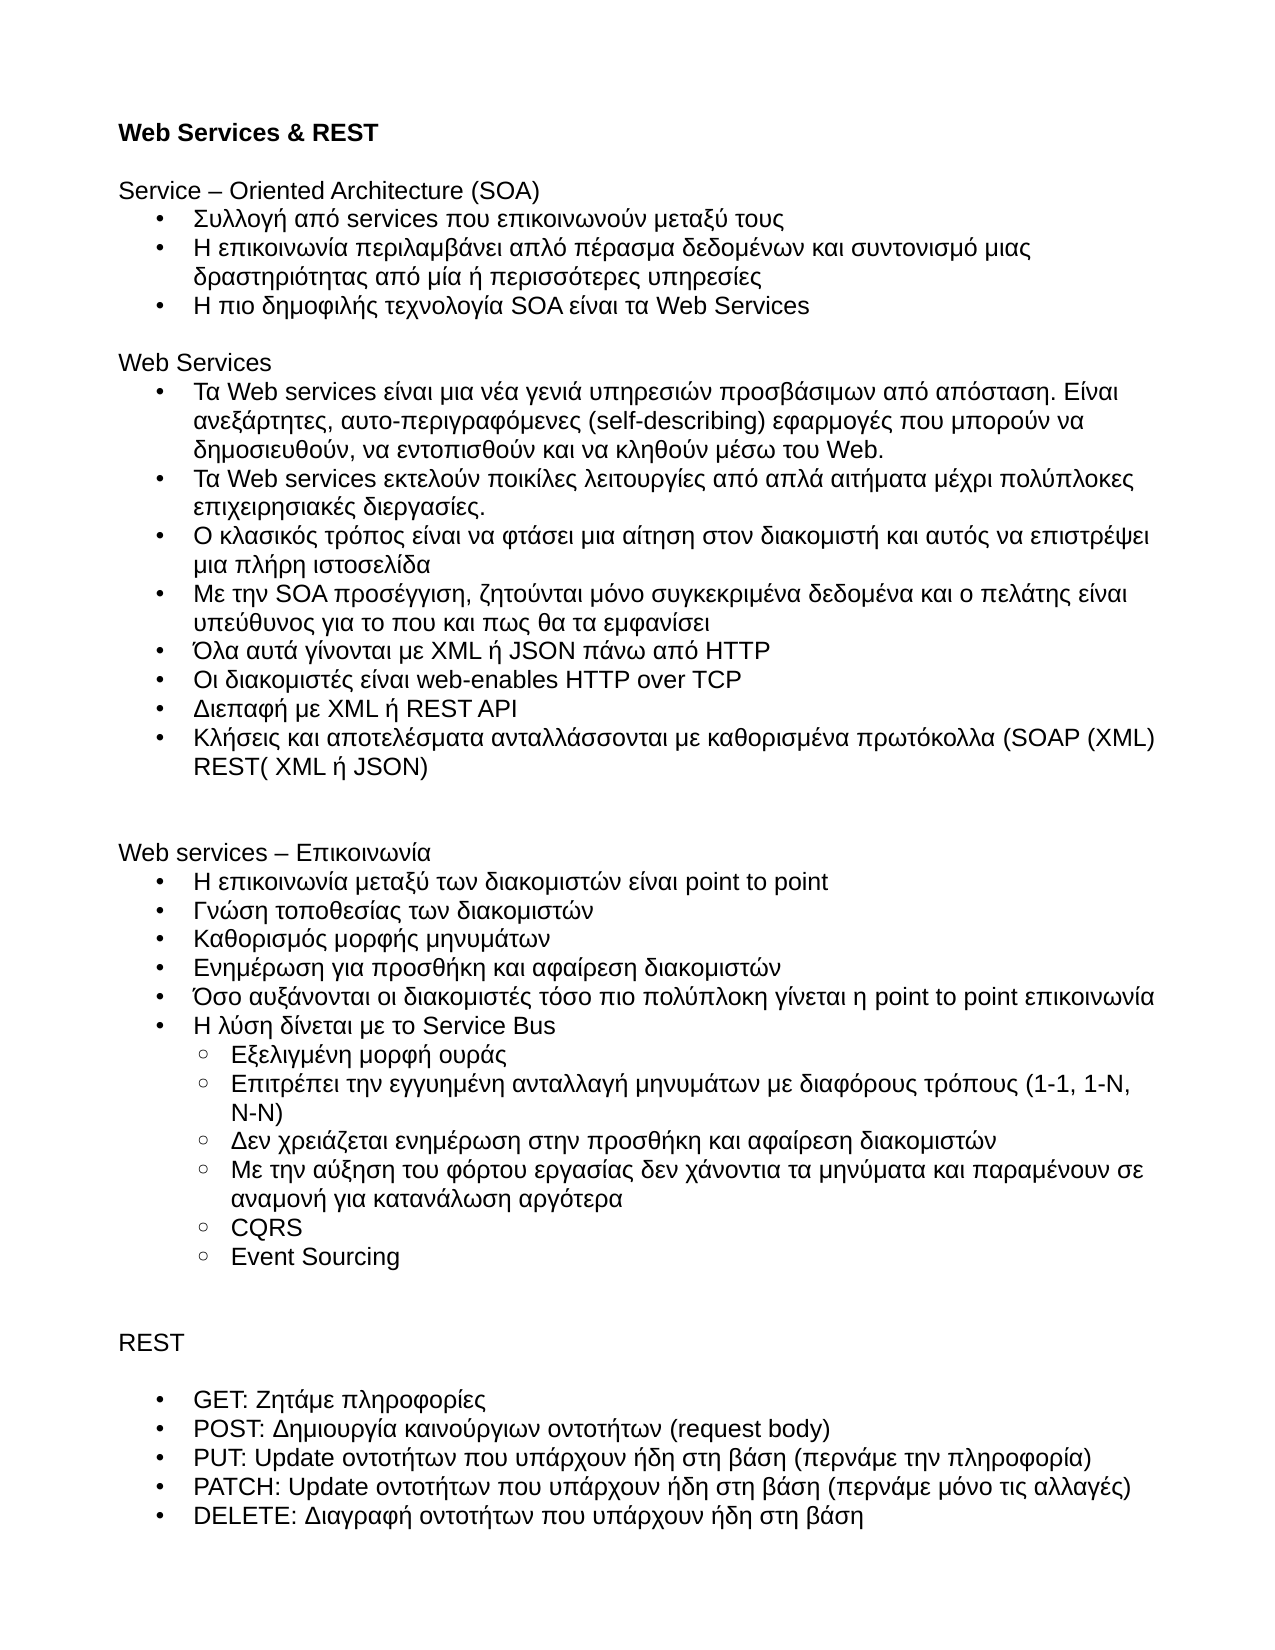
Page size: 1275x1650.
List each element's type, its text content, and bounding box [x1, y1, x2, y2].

list Επιτρέπει την εγγυημένη ανταλλαγή μηνυμάτων με διαφόρους τρόπους (1-1, 1-Ν, Ν-Ν) [193, 1069, 1157, 1126]
list Τα Web services εκτελούν ποικίλες λειτουργίες από απλά αιτήματα μέχρι πολύπλοκες επιχειρησιακές διεργασίες. [156, 463, 1157, 521]
list Διεπαφή με ΧΜL ή REST API [156, 694, 1157, 723]
list POST: Δημιουργία καινούργιων οντοτήτων (request body) [156, 1414, 1157, 1443]
text Web services – Επικοινωνία [118, 838, 1157, 867]
list Κλήσεις και αποτελέσματα ανταλλάσσονται με καθορισμένα πρωτόκολλα (SOAP (XML) REST( XML ή JSON) [156, 723, 1157, 781]
list Οι διακομιστές είναι web-enables HTTP over TCP [156, 665, 1157, 694]
list PATCH: Update οντοτήτων που υπάρχουν ήδη στη βάση (περνάμε μόνο τις αλλαγές) [156, 1472, 1157, 1501]
list Γνώση τοποθεσίας των διακομιστών [156, 896, 1157, 924]
list Event Sourcing [193, 1242, 1157, 1271]
list Δεν χρειάζεται ενημέρωση στην προσθήκη και αφαίρεση διακομιστών [193, 1126, 1157, 1155]
text REST [118, 1328, 1157, 1357]
list Ο κλασικός τρόπος είναι να φτάσει μια αίτηση στον διακομιστή και αυτός να επιστρέψει μια πλήρη ιστοσελίδα [156, 521, 1157, 579]
list GET: Ζητάμε πληροφορίες [156, 1386, 1157, 1414]
list Καθορισμός μορφής μηνυμάτων [156, 924, 1157, 953]
list CQRS [193, 1213, 1157, 1242]
list Όλα αυτά γίνονται με XML ή JSON πάνω από HTTP [156, 636, 1157, 665]
list Η επικοινωνία περιλαμβάνει απλό πέρασμα δεδομένων και συντονισμό μιας δραστηριότητας από μία ή περισσότερες υπηρεσίες [156, 233, 1157, 291]
text Web Services [118, 348, 1157, 377]
list DELETE: Διαγραφή οντοτήτων που υπάρχουν ήδη στη βάση [156, 1501, 1157, 1530]
list Η πιο δημοφιλής τεχνολογία SOA είναι τα Web Services [156, 291, 1157, 320]
list Συλλογή από services που επικοινωνούν μεταξύ τους [156, 204, 1157, 233]
list Όσο αυξάνονται οι διακομιστές τόσο πιο πολύπλοκη γίνεται η point to point επικοινωνία [156, 982, 1157, 1011]
list Εξελιγμένη μορφή ουράς [193, 1040, 1157, 1069]
list Με την SOA προσέγγιση, ζητούνται μόνο συγκεκριμένα δεδομένα και ο πελάτης είναι υπεύθυνος για το που και πως θα τα εμφανίσει [156, 579, 1157, 636]
list Τα Web services είναι μια νέα γενιά υπηρεσιών προσβάσιμων από απόσταση. Είναι ανεξάρτητες, αυτο-περιγραφόμενες (self-describing) εφαρμογές που μπορούν να δημοσιευθούν, να εντοπισθούν και να κληθούν μέσω του Web. [156, 377, 1157, 463]
list Η επικοινωνία μεταξύ των διακομιστών είναι point to point [156, 867, 1157, 896]
text Service – Oriented Architecture (SOA) [118, 176, 1157, 204]
list Η λύση δίνεται με το Service Bus [156, 1011, 1157, 1040]
list PUT: Update οντοτήτων που υπάρχουν ήδη στη βάση (περνάμε την πληροφορία) [156, 1443, 1157, 1472]
list Ενημέρωση για προσθήκη και αφαίρεση διακομιστών [156, 953, 1157, 982]
text Web Services & REST [118, 118, 1157, 147]
list Με την αύξηση του φόρτου εργασίας δεν χάνοντια τα μηνύματα και παραμένουν σε αναμονή για κατανάλωση αργότερα [193, 1155, 1157, 1213]
